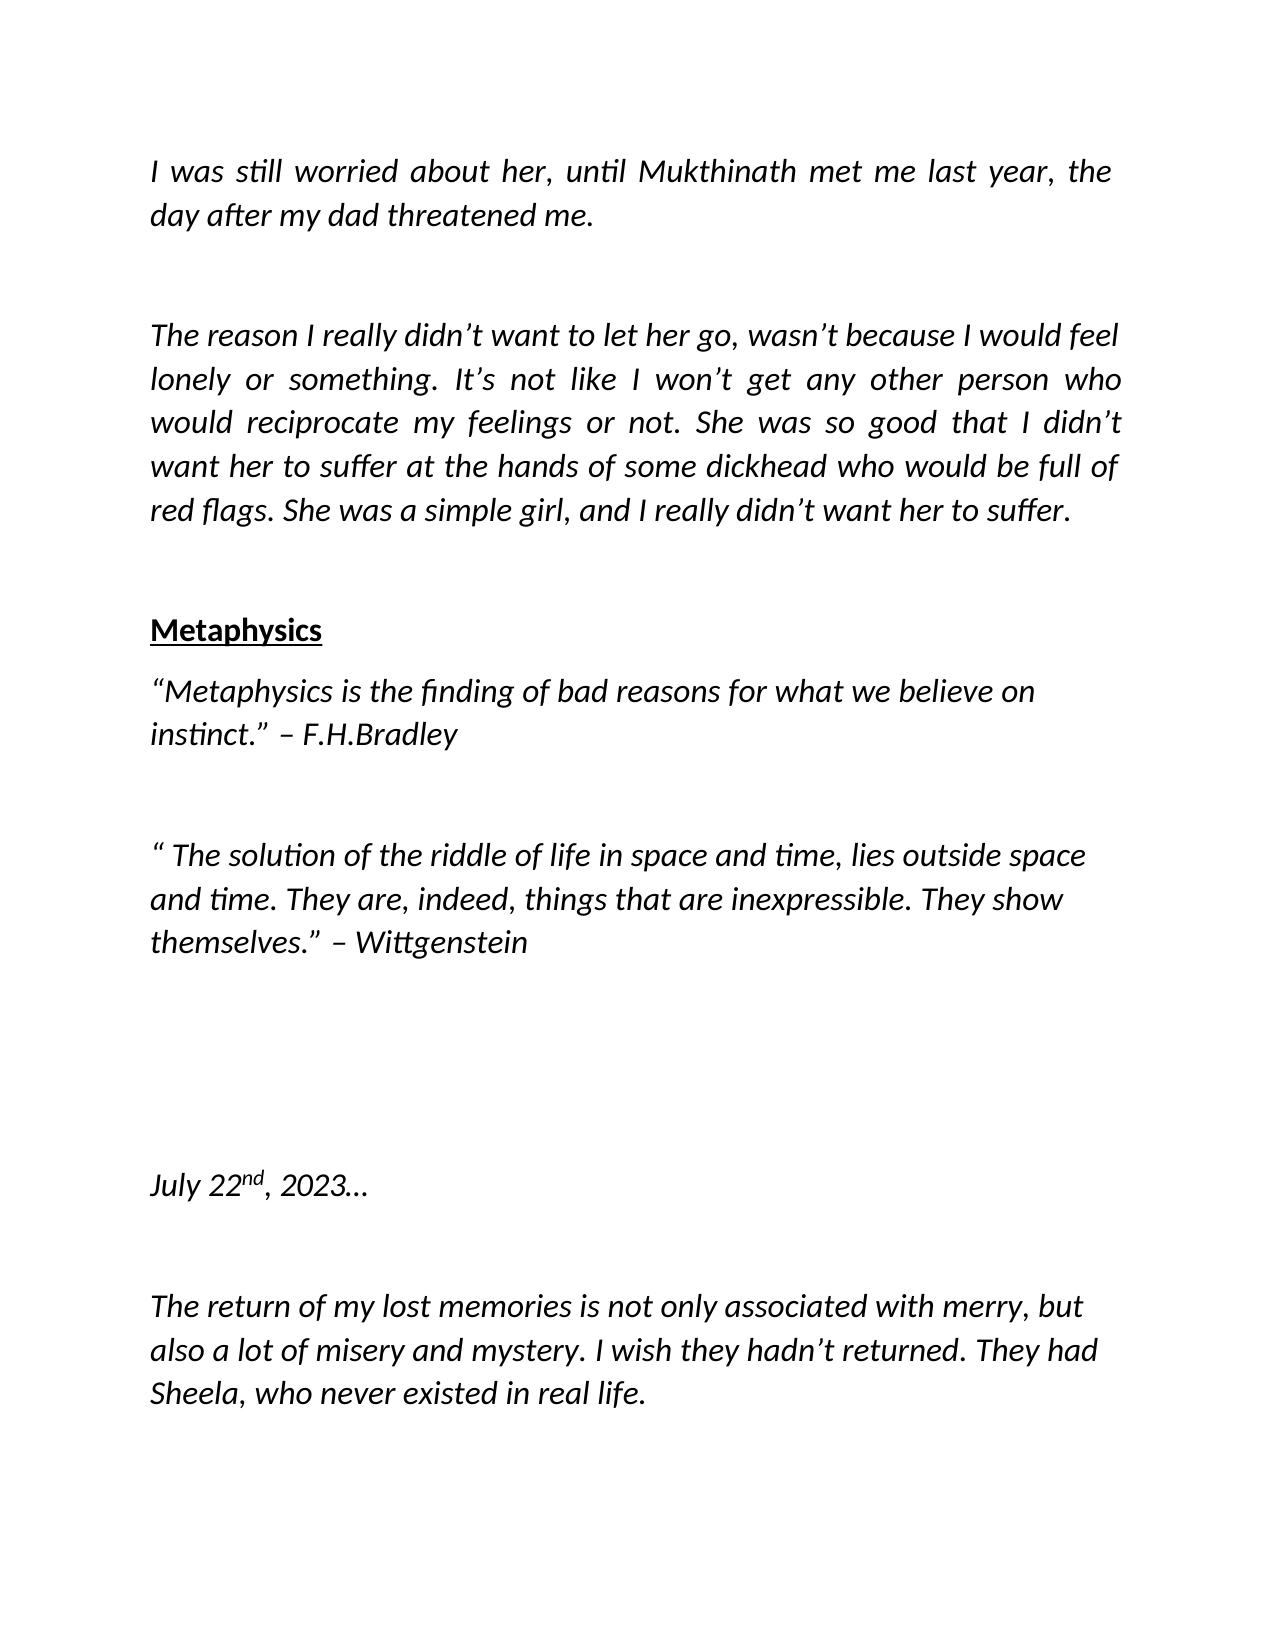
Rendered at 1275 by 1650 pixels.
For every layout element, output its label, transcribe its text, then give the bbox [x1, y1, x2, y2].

text “ The solution of the riddle of life in space and time, lies outside space and time. They are, indeed, things that are inexpressible. They show themselves.” – Wittgenstein [150, 834, 1120, 962]
subtitle Metaphysics [150, 609, 1162, 650]
text “Metaphysics is the finding of bad reasons for what we believe on instinct.” – F.H.Bradley [150, 670, 1120, 754]
text July 22nd, 2023… [150, 1163, 1162, 1204]
text The return of my lost memories is not only associated with merry, but also a lot of misery and mystery. I wish they hadn’t returned. They had Sheela, who never existed in real life. [150, 1285, 1120, 1413]
text The reason I really didn’t want to let her go, wasn’t because I would feel lonely or something. It’s not like I won’t get any other person who would reciprocate my feelings or not. She was so good that I didn’t want her to suffer at the hands of some dickhead who would be full of red flags. She was a simple girl, and I really didn’t want her to suffer. [150, 314, 1122, 529]
text I was still worried about her, until Mukthinath met me last year, the day after my dad threatened me. [150, 150, 1112, 234]
